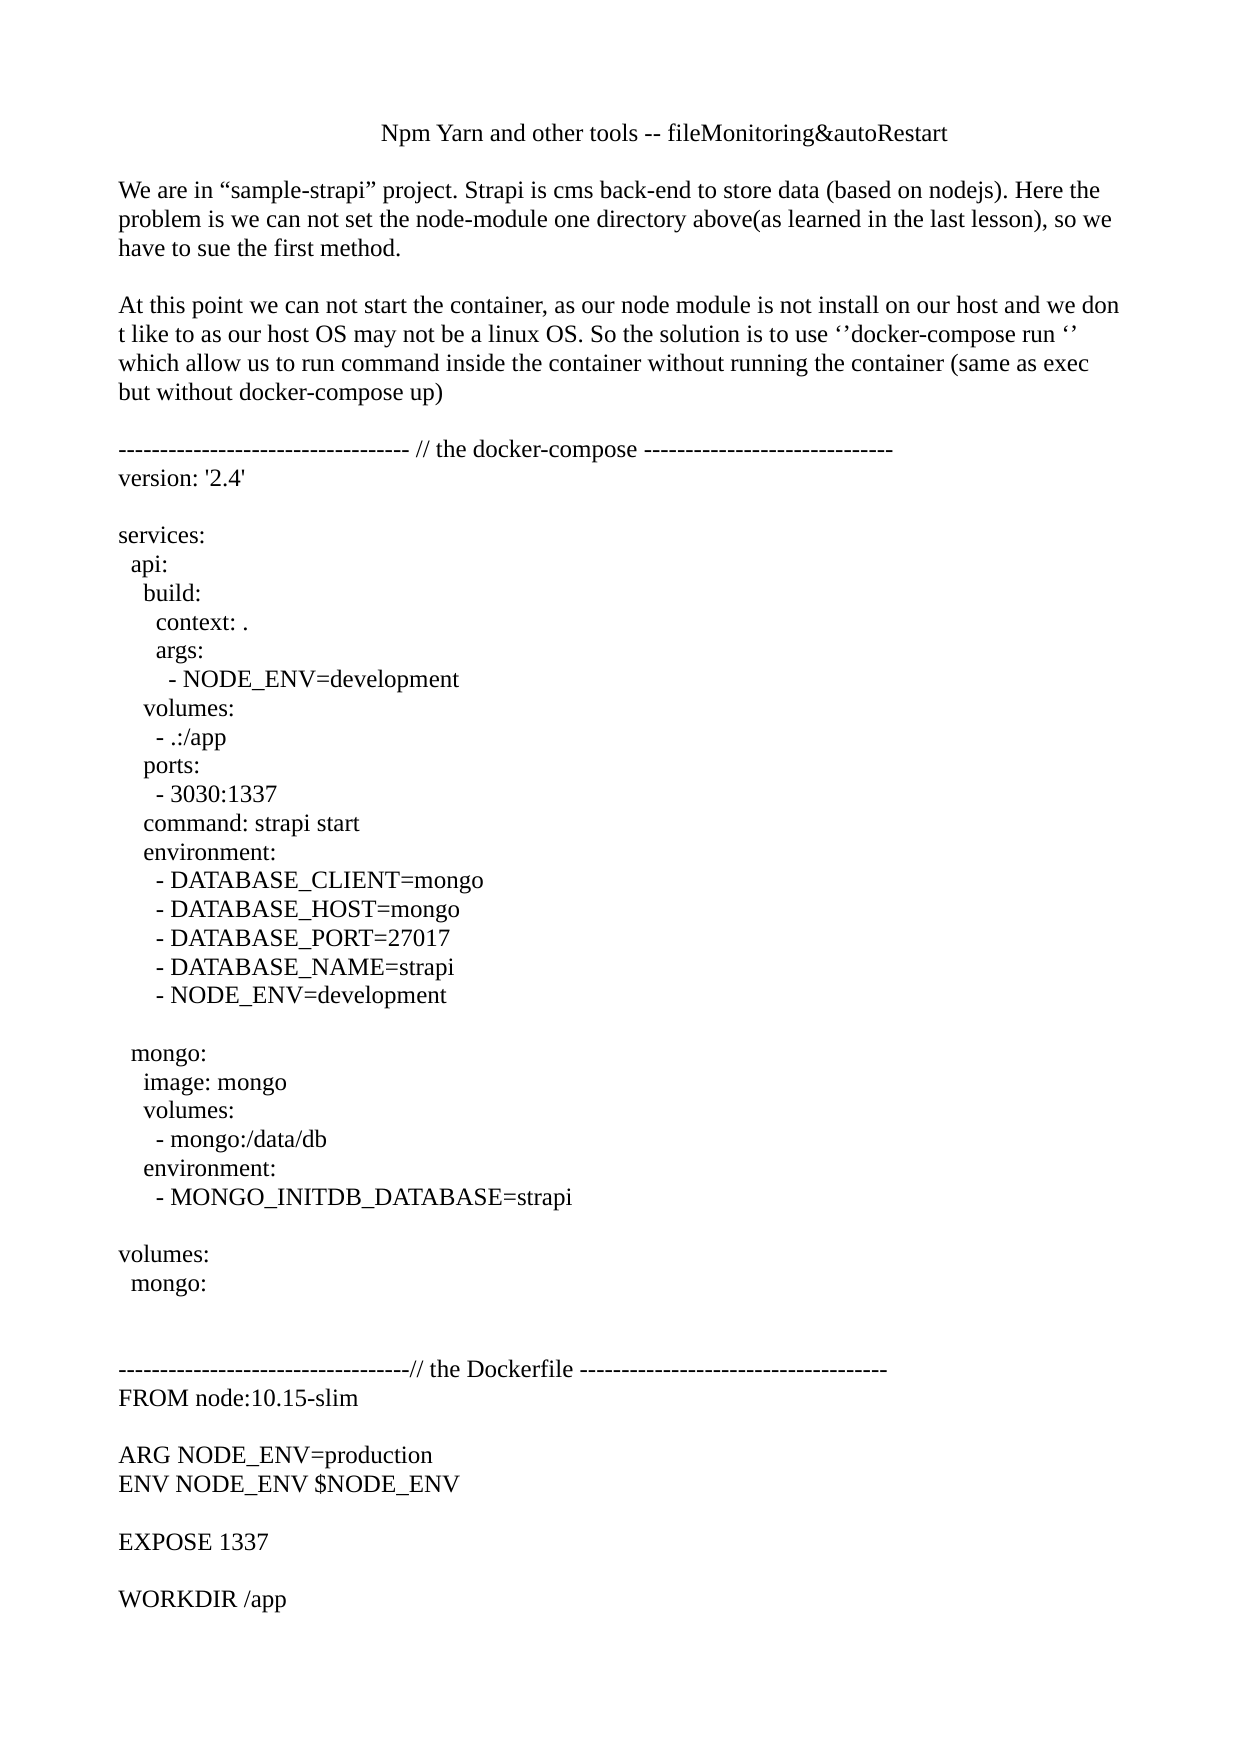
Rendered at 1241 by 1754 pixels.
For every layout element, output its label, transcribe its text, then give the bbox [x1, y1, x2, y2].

text volumes: [118, 1096, 1122, 1124]
text - NODE_ENV=development [118, 981, 1122, 1009]
text ----------------------------------- // the docker-compose ------------------------------ [118, 434, 1122, 463]
text mongo: [118, 1268, 1122, 1297]
text - DATABASE_PORT=27017 [118, 923, 1122, 952]
text api: [118, 549, 1122, 578]
text -----------------------------------// the Dockerfile ------------------------------------- [118, 1354, 1122, 1383]
text ports: [118, 751, 1122, 779]
text - DATABASE_CLIENT=mongo [118, 866, 1122, 894]
text ENV NODE_ENV $NODE_ENV [118, 1469, 1122, 1498]
text args: [118, 636, 1122, 664]
text - MONGO_INITDB_DATABASE=strapi [118, 1182, 1122, 1211]
text We are in “sample-strapi” project. Strapi is cms back-end to store data (based on nodejs). Here the problem is we can not set the node-module one directory above(as learned in the last lesson), so we have to sue the first method. [118, 176, 1122, 262]
text volumes: [118, 1239, 1122, 1268]
text - 3030:1337 [118, 779, 1122, 808]
text - DATABASE_HOST=mongo [118, 894, 1122, 923]
text FROM node:10.15-slim [118, 1383, 1122, 1412]
text - mongo:/data/db [118, 1124, 1122, 1153]
text Npm Yarn and other tools -- fileMonitoring&autoRestart [118, 118, 1122, 147]
text - .:/app [118, 722, 1122, 751]
text services: [118, 521, 1122, 549]
text command: strapi start [118, 808, 1122, 837]
text EXPOSE 1337 [118, 1527, 1122, 1556]
text image: mongo [118, 1067, 1122, 1096]
text - NODE_ENV=development [118, 664, 1122, 693]
text - DATABASE_NAME=strapi [118, 952, 1122, 981]
text At this point we can not start the container, as our node module is not install on our host and we don t like to as our host OS may not be a linux OS. So the solution is to use ‘’docker-compose run ‘’ which allow us to run command inside the container without running the container (same as exec but without docker-compose up) [118, 291, 1122, 406]
text environment: [118, 1153, 1122, 1182]
text build: [118, 578, 1122, 607]
text WORKDIR /app [118, 1584, 1122, 1613]
text volumes: [118, 693, 1122, 722]
text context: . [118, 607, 1122, 636]
text environment: [118, 837, 1122, 866]
text version: '2.4' [118, 463, 1122, 492]
text ARG NODE_ENV=production [118, 1441, 1122, 1469]
text mongo: [118, 1038, 1122, 1067]
